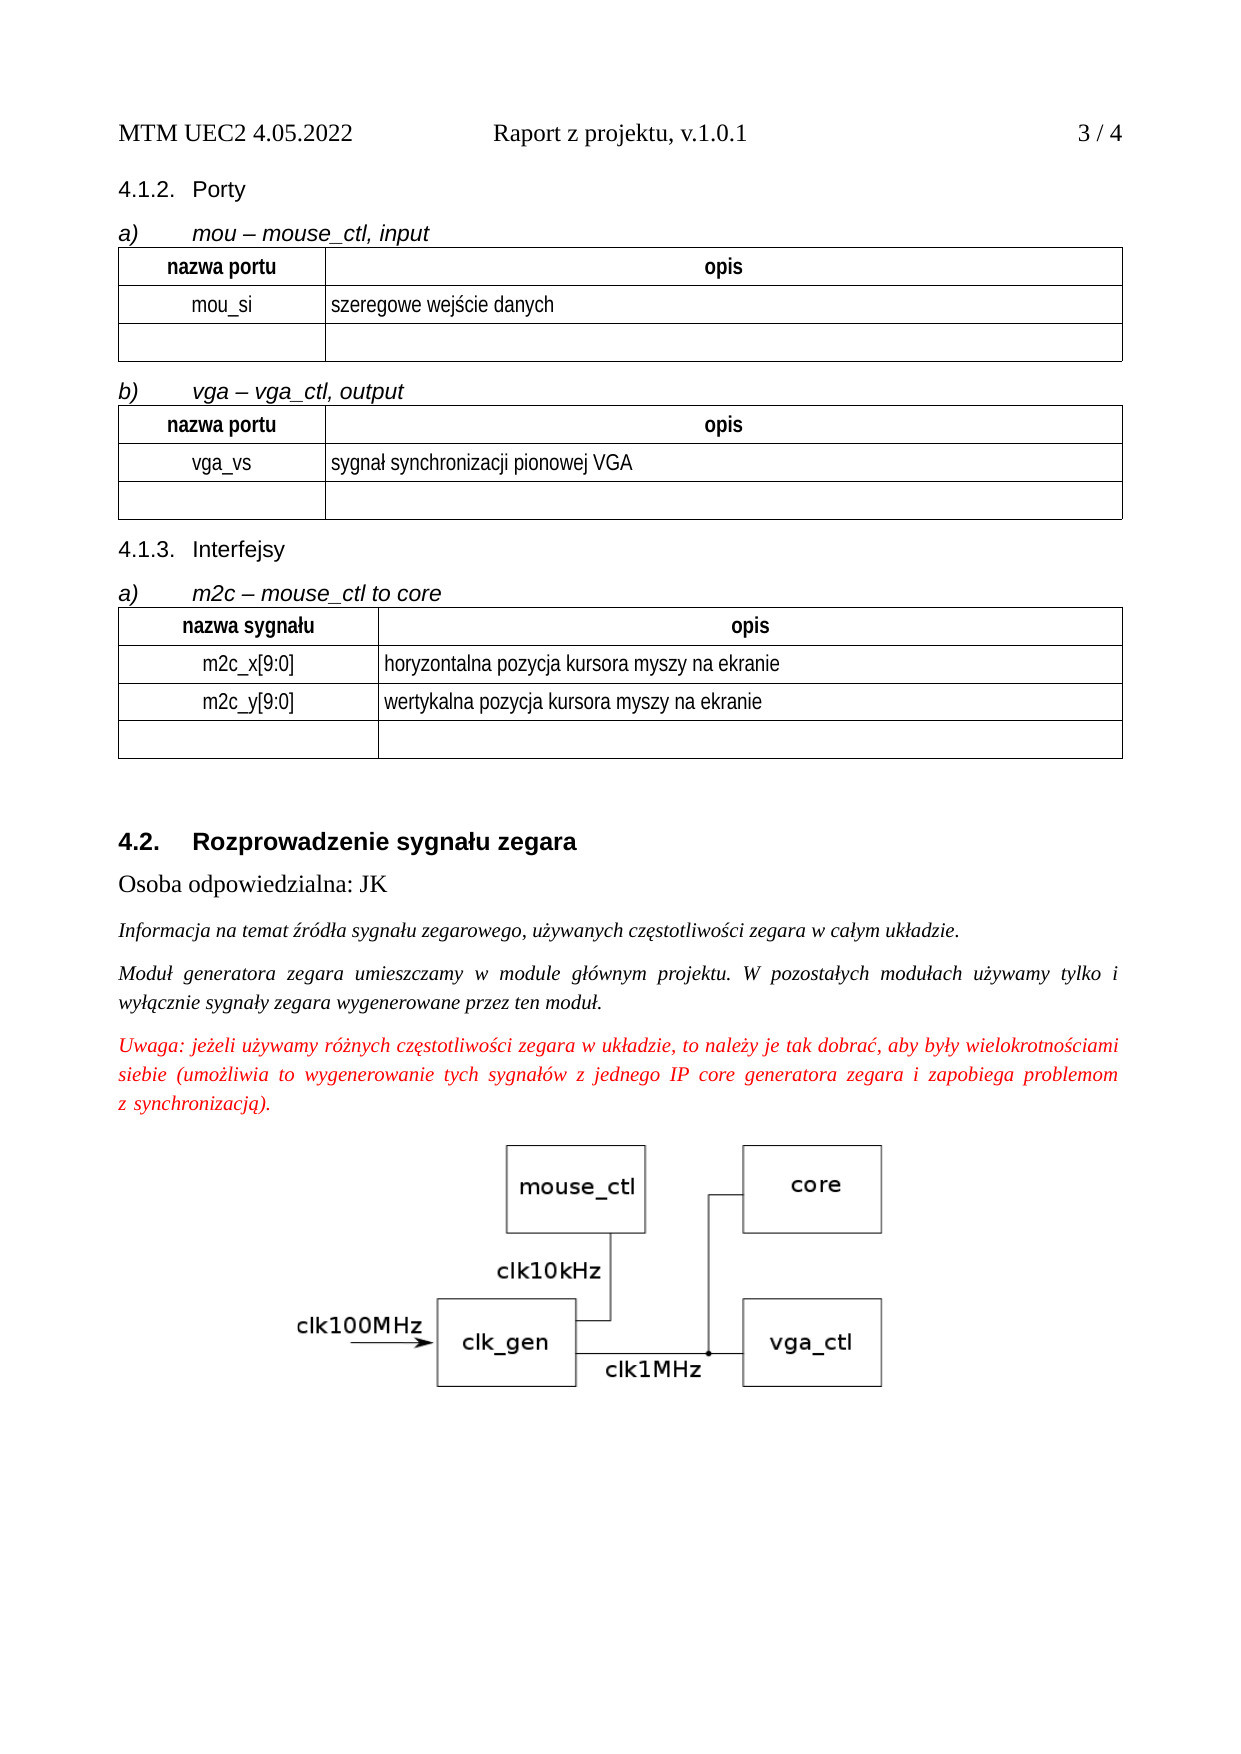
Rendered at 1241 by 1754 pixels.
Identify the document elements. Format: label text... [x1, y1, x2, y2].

table_header opis [326, 248, 1122, 285]
table_cell [326, 324, 1122, 361]
table_header nazwa portu [119, 406, 325, 443]
subtitle vga – vga_ctl, output [118, 378, 1122, 405]
table_header opis [379, 608, 1122, 644]
table_cell m2c_y[9:0] [119, 684, 378, 720]
subtitle Interfejsy [118, 536, 1122, 563]
subtitle Porty [118, 176, 1122, 203]
table_cell m2c_x[9:0] [119, 646, 378, 682]
table_cell [326, 482, 1122, 518]
text Moduł generatora zegara umieszczamy w module głównym projektu. W pozostałych modułach używamy tylko i wyłącznie sygnały zegara wygenerowane przez ten moduł. [118, 961, 1122, 1014]
text Uwaga: jeżeli używamy różnych częstotliwości zegara w układzie, to należy je tak dobrać, aby były wielokrotnościami siebie (umożliwia to wygenerowanie tych sygnałów z jednego IP core generatora zegara i zapobiega problemom z synchronizacją). [118, 1033, 1122, 1115]
table_cell [119, 721, 378, 758]
table_cell horyzontalna pozycja kursora myszy na ekranie [379, 646, 1122, 682]
table_cell sygnał synchronizacji pionowej VGA [326, 444, 1122, 481]
subtitle mou – mouse_ctl, input [118, 220, 1122, 247]
table_header opis [326, 406, 1122, 443]
table_header nazwa sygnału [119, 608, 378, 644]
subtitle m2c – mouse_ctl to core [118, 580, 1122, 607]
table_cell mou_si [119, 286, 325, 323]
table_cell [379, 721, 1122, 758]
text Informacja na temat źródła sygnału zegarowego, używanych częstotliwości zegara w całym układzie. [118, 918, 1122, 942]
table_cell [119, 482, 325, 518]
table_cell [119, 324, 325, 361]
subtitle Rozprowadzenie sygnału zegara [118, 827, 1122, 856]
table_cell szeregowe wejście danych [326, 286, 1122, 323]
table_header nazwa portu [119, 248, 325, 285]
table_cell vga_vs [119, 444, 325, 481]
text Osoba odpowiedzialna: JK [118, 869, 1122, 897]
table_cell wertykalna pozycja kursora myszy na ekranie [379, 684, 1122, 720]
picture [297, 1145, 883, 1387]
